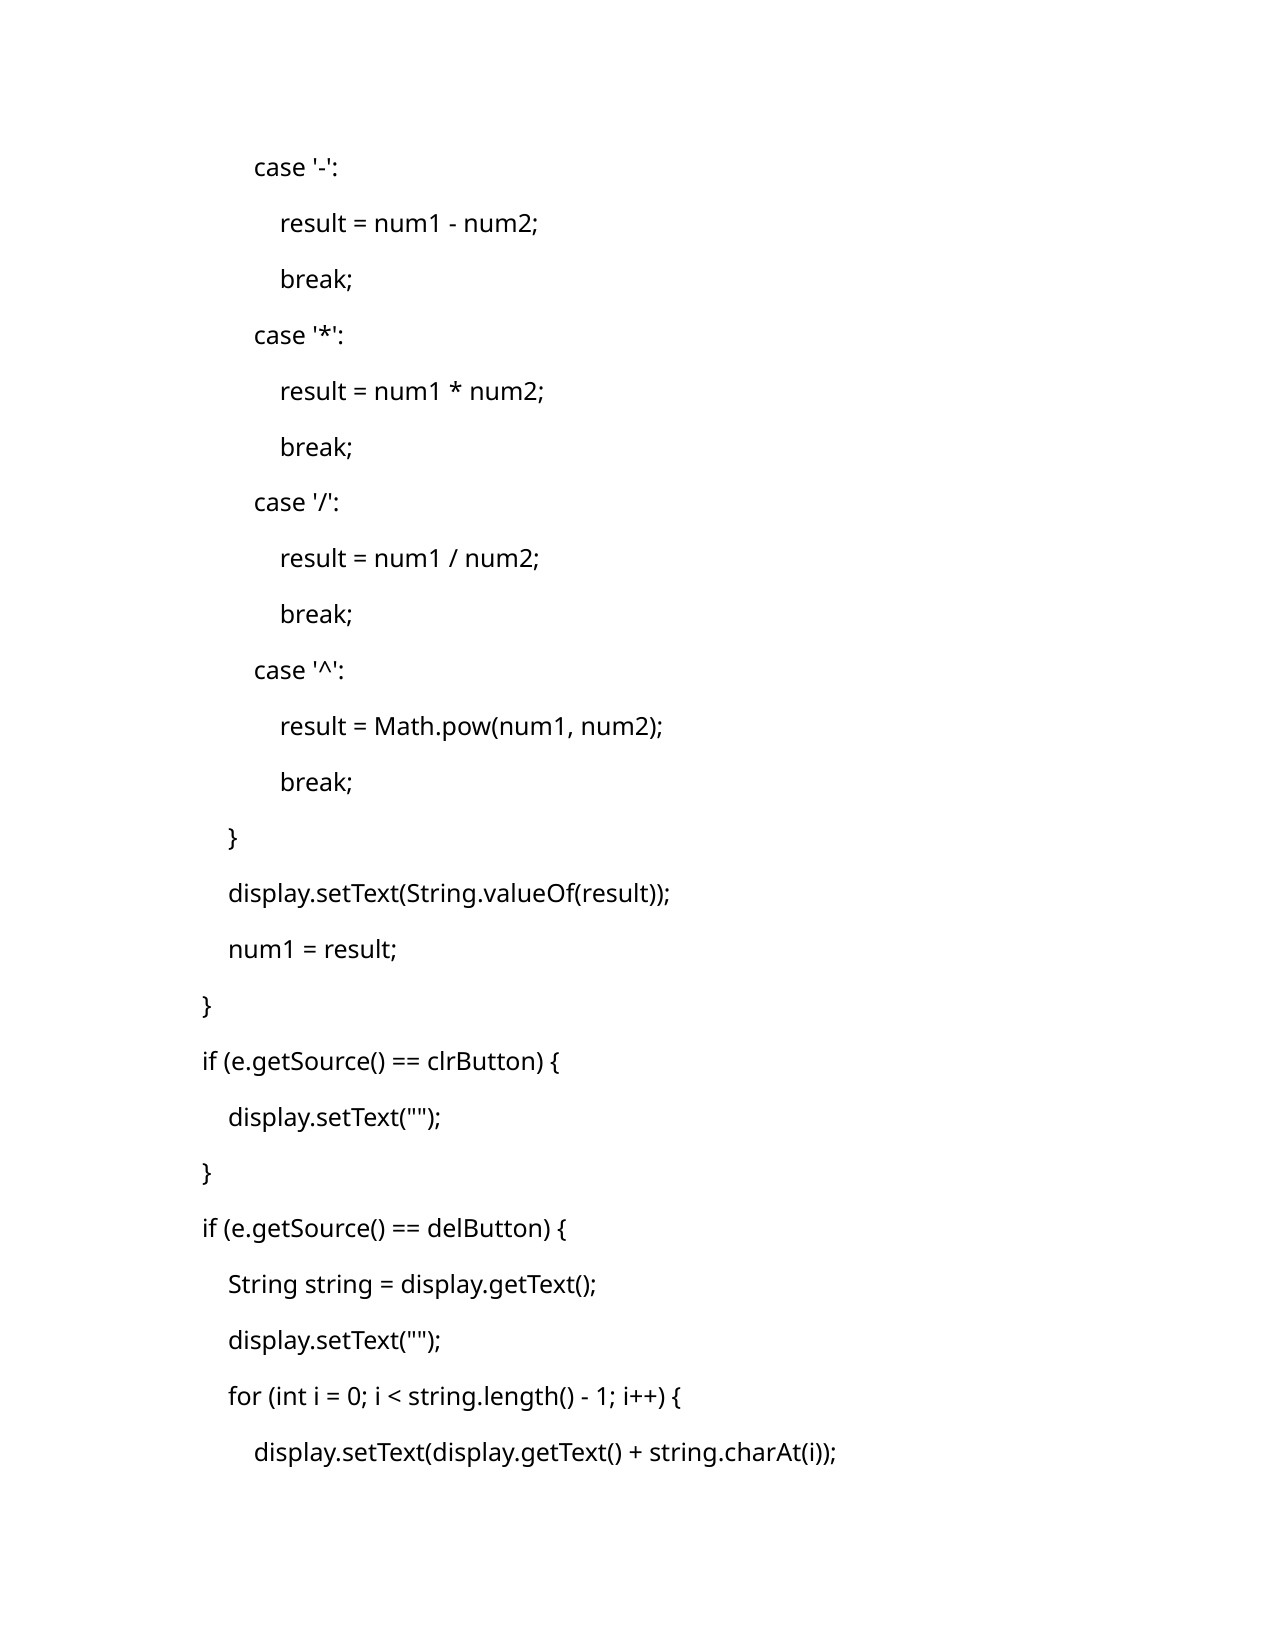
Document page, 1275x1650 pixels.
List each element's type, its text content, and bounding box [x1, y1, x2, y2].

text display.setText(display.getText() + string.charAt(i)); [150, 1434, 1125, 1468]
text case '*': [150, 317, 1125, 352]
text String string = display.getText(); [150, 1267, 1125, 1301]
text if (e.getSource() == delButton) { [150, 1211, 1125, 1245]
text break; [150, 262, 1125, 296]
text case '-': [150, 150, 1125, 184]
text display.setText(""); [150, 1099, 1125, 1133]
text result = num1 - num2; [150, 206, 1125, 240]
text case '^': [150, 652, 1125, 687]
text } [150, 987, 1125, 1022]
text result = Math.pow(num1, num2); [150, 708, 1125, 742]
text } [150, 1155, 1125, 1189]
text break; [150, 764, 1125, 798]
text } [150, 820, 1125, 854]
text display.setText(String.valueOf(result)); [150, 876, 1125, 910]
text result = num1 / num2; [150, 541, 1125, 575]
text break; [150, 597, 1125, 631]
text result = num1 * num2; [150, 373, 1125, 407]
text break; [150, 429, 1125, 463]
text num1 = result; [150, 932, 1125, 966]
text if (e.getSource() == clrButton) { [150, 1043, 1125, 1077]
text case '/': [150, 485, 1125, 519]
text for (int i = 0; i < string.length() - 1; i++) { [150, 1378, 1125, 1412]
text display.setText(""); [150, 1322, 1125, 1357]
